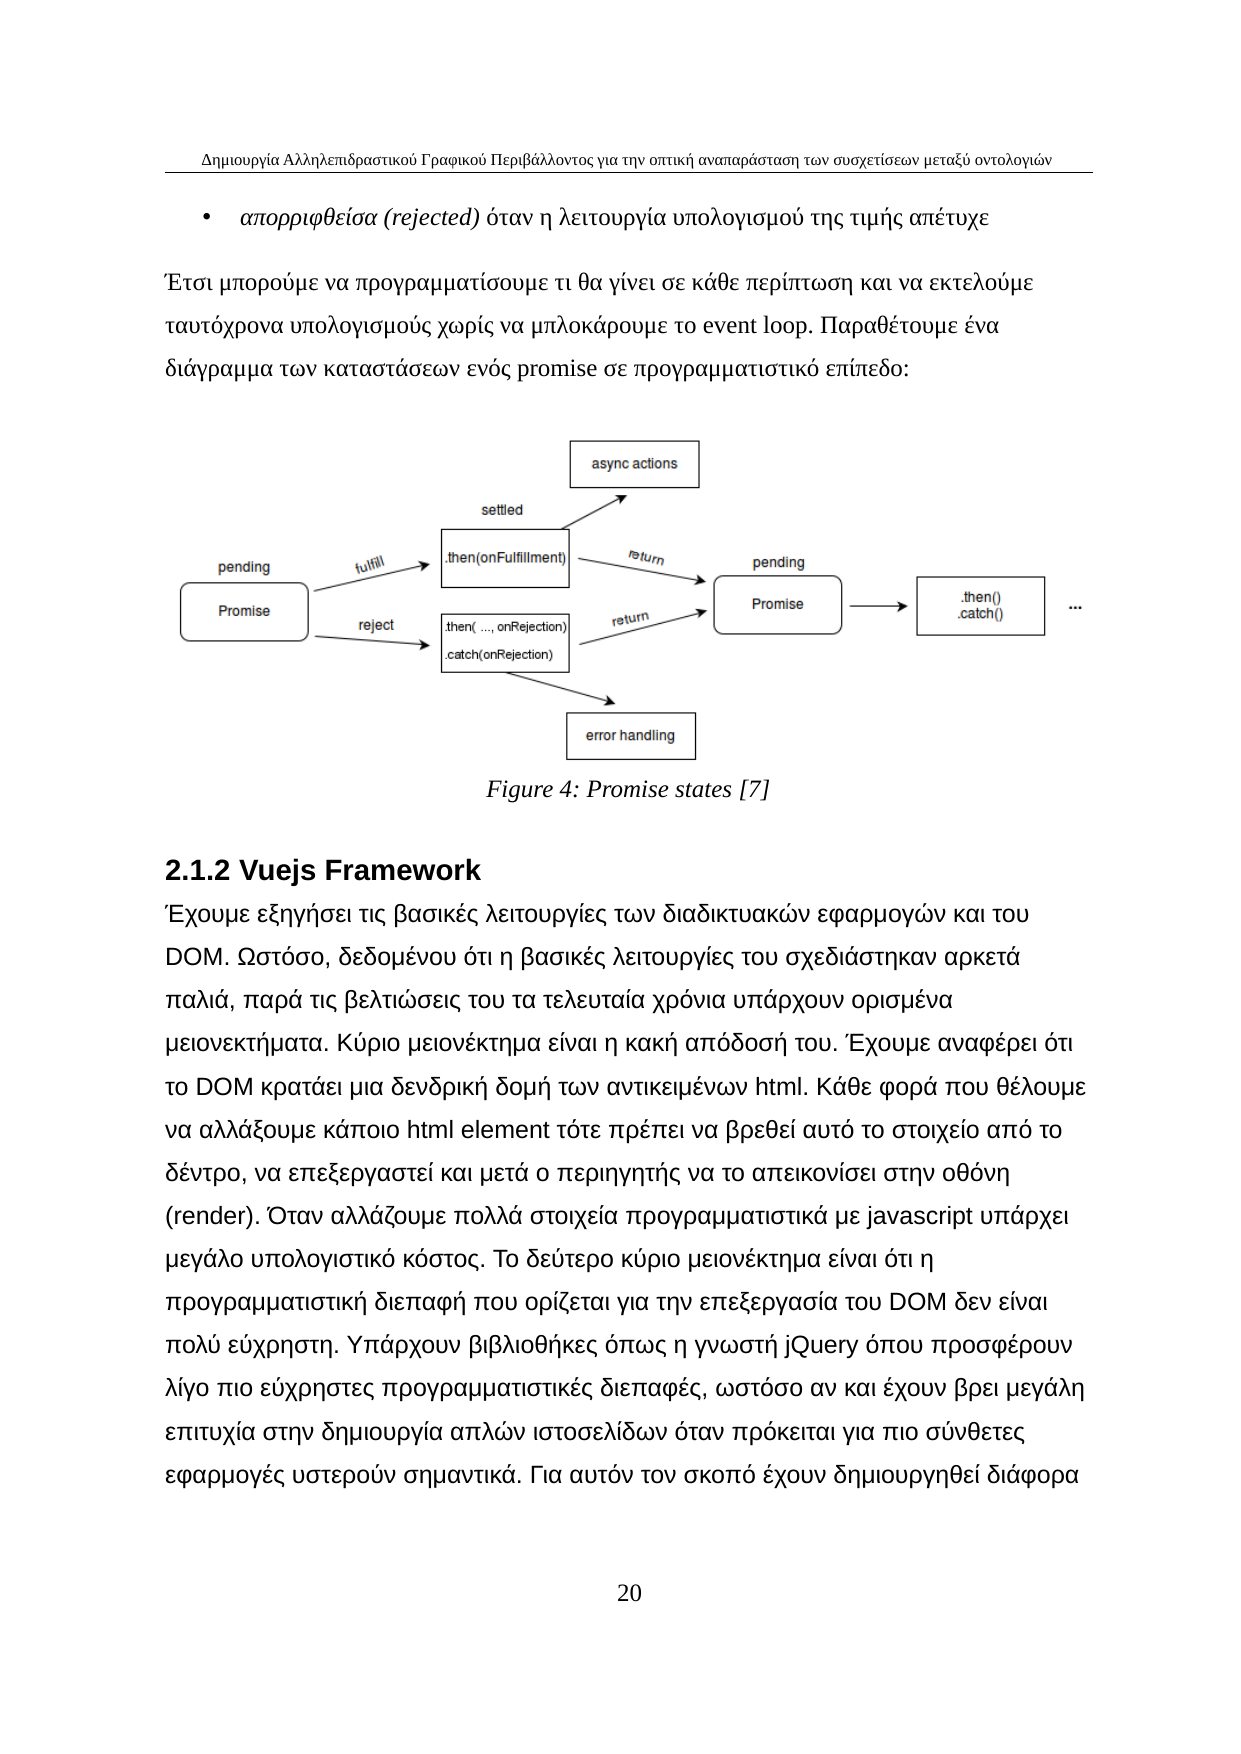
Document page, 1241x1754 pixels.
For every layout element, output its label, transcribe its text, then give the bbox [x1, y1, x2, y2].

picture [165, 429, 1094, 774]
subtitle Vuejs Framework [165, 853, 1093, 886]
text Figure 4: Promise states [7] [165, 774, 1093, 803]
list απορριφθείσα (rejected) όταν η λειτουργία υπολογισμού της τιμής απέτυχε [202, 202, 1093, 231]
text Έτσι μπορούμε να προγραμματίσουμε τι θα γίνει σε κάθε περίπτωση και να εκτελούμε ταυτόχρονα υπολογισμούς χωρίς να μπλοκάρουμε το event loop. Παραθέτουμε ένα διάγραμμα των καταστάσεων ενός promise σε προγραμματιστικό επίπεδο: [165, 267, 1093, 382]
text Έχουμε εξηγήσει τις βασικές λειτουργίες των διαδικτυακών εφαρμογών και του DOM. Ωστόσο, δεδομένου ότι η βασικές λειτουργίες του σχεδιάστηκαν αρκετά παλιά, παρά τις βελτιώσεις του τα τελευταία χρόνια υπάρχουν ορισμένα μειονεκτήματα. Κύριο μειονέκτημα είναι η κακή απόδοσή του. Έχουμε αναφέρει ότι το DOM κρατάει μια δενδρική δομή των αντικειμένων html. Κάθε φορά που θέλουμε να αλλάξουμε κάποιο html element τότε πρέπει να βρεθεί αυτό το στοιχείο από το δέντρο, να επεξεργαστεί και μετά ο περιηγητής να το απεικονίσει στην οθόνη (render). Όταν αλλάζουμε πολλά στοιχεία προγραμματιστικά με javascript υπάρχει μεγάλο υπολογιστικό κόστος. Το δεύτερο κύριο μειονέκτημα είναι ότι η προγραμματιστική διεπαφή που ορίζεται για την επεξεργασία του DOM δεν είναι πολύ εύχρηστη. Υπάρχουν βιβλιοθήκες όπως η γνωστή jQuery όπου προσφέρουν λίγο πιο εύχρηστες προγραμματιστικές διεπαφές, ωστόσο αν και έχουν βρει μεγάλη επιτυχία στην δημιουργία απλών ιστοσελίδων όταν πρόκειται για πιο σύνθετες εφαρμογές υστερούν σημαντικά. Για αυτόν τον σκοπό έχουν δημιουργηθεί διάφορα [165, 899, 1093, 1488]
